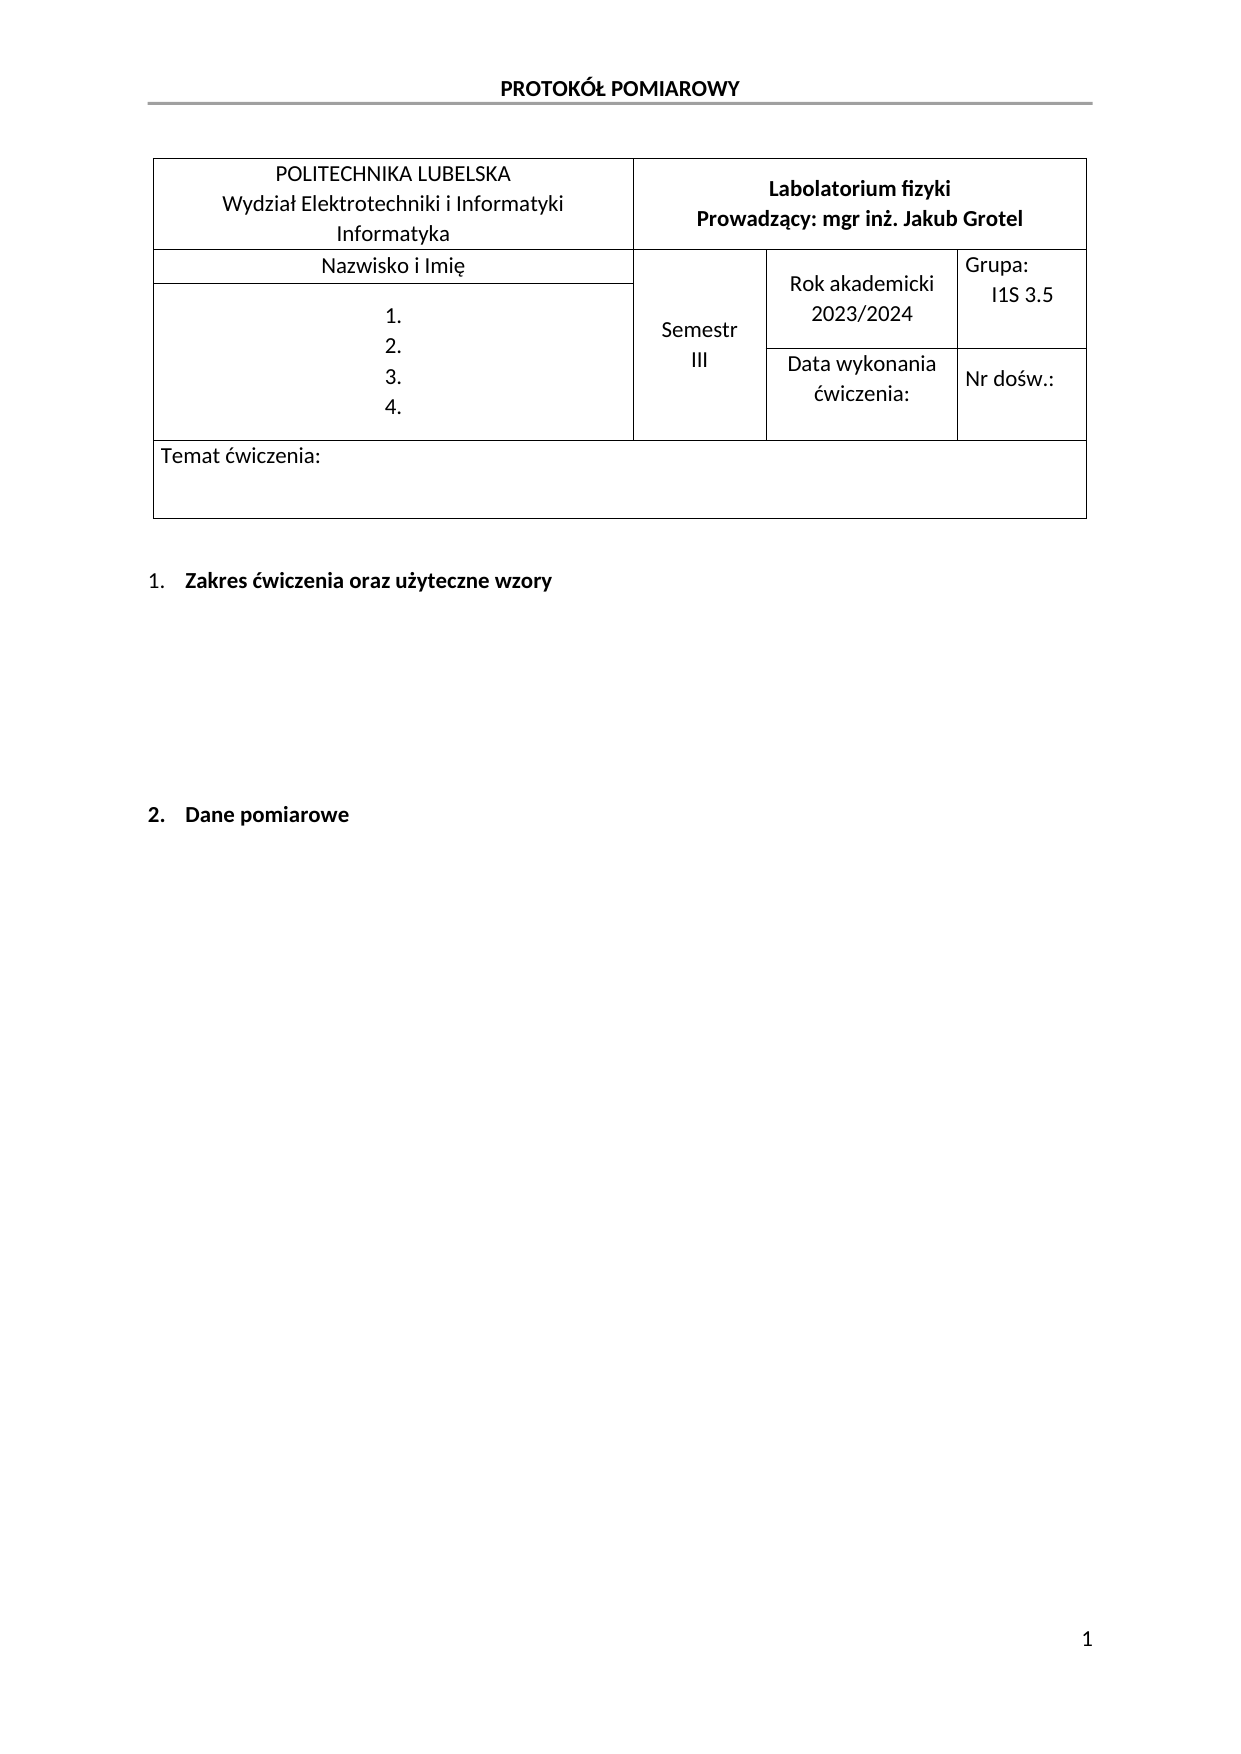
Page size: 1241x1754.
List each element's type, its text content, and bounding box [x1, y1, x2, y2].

table_cell Temat ćwiczenia: [154, 441, 1086, 518]
table_header Labolatorium fizyki Prowadzący: mgr inż. Jakub Grotel [634, 159, 1086, 249]
table_header POLITECHNIKA LUBELSKA Wydział Elektrotechniki i Informatyki Informatyka [154, 159, 633, 249]
table_cell Rok akademicki 2023/2024 [767, 250, 957, 348]
table_cell Grupa: I1S 3.5 [958, 250, 1086, 348]
table_cell Semestr III [634, 250, 766, 440]
table_cell 1. 2. 3. 4. [154, 284, 633, 440]
list Zakres ćwiczenia oraz użyteczne wzory [148, 566, 1093, 594]
table_cell Data wykonania ćwiczenia: [767, 349, 957, 440]
table_cell Nazwisko i Imię [154, 250, 633, 283]
table_cell Nr dośw.: [958, 349, 1086, 440]
list Dane pomiarowe [148, 800, 1093, 828]
